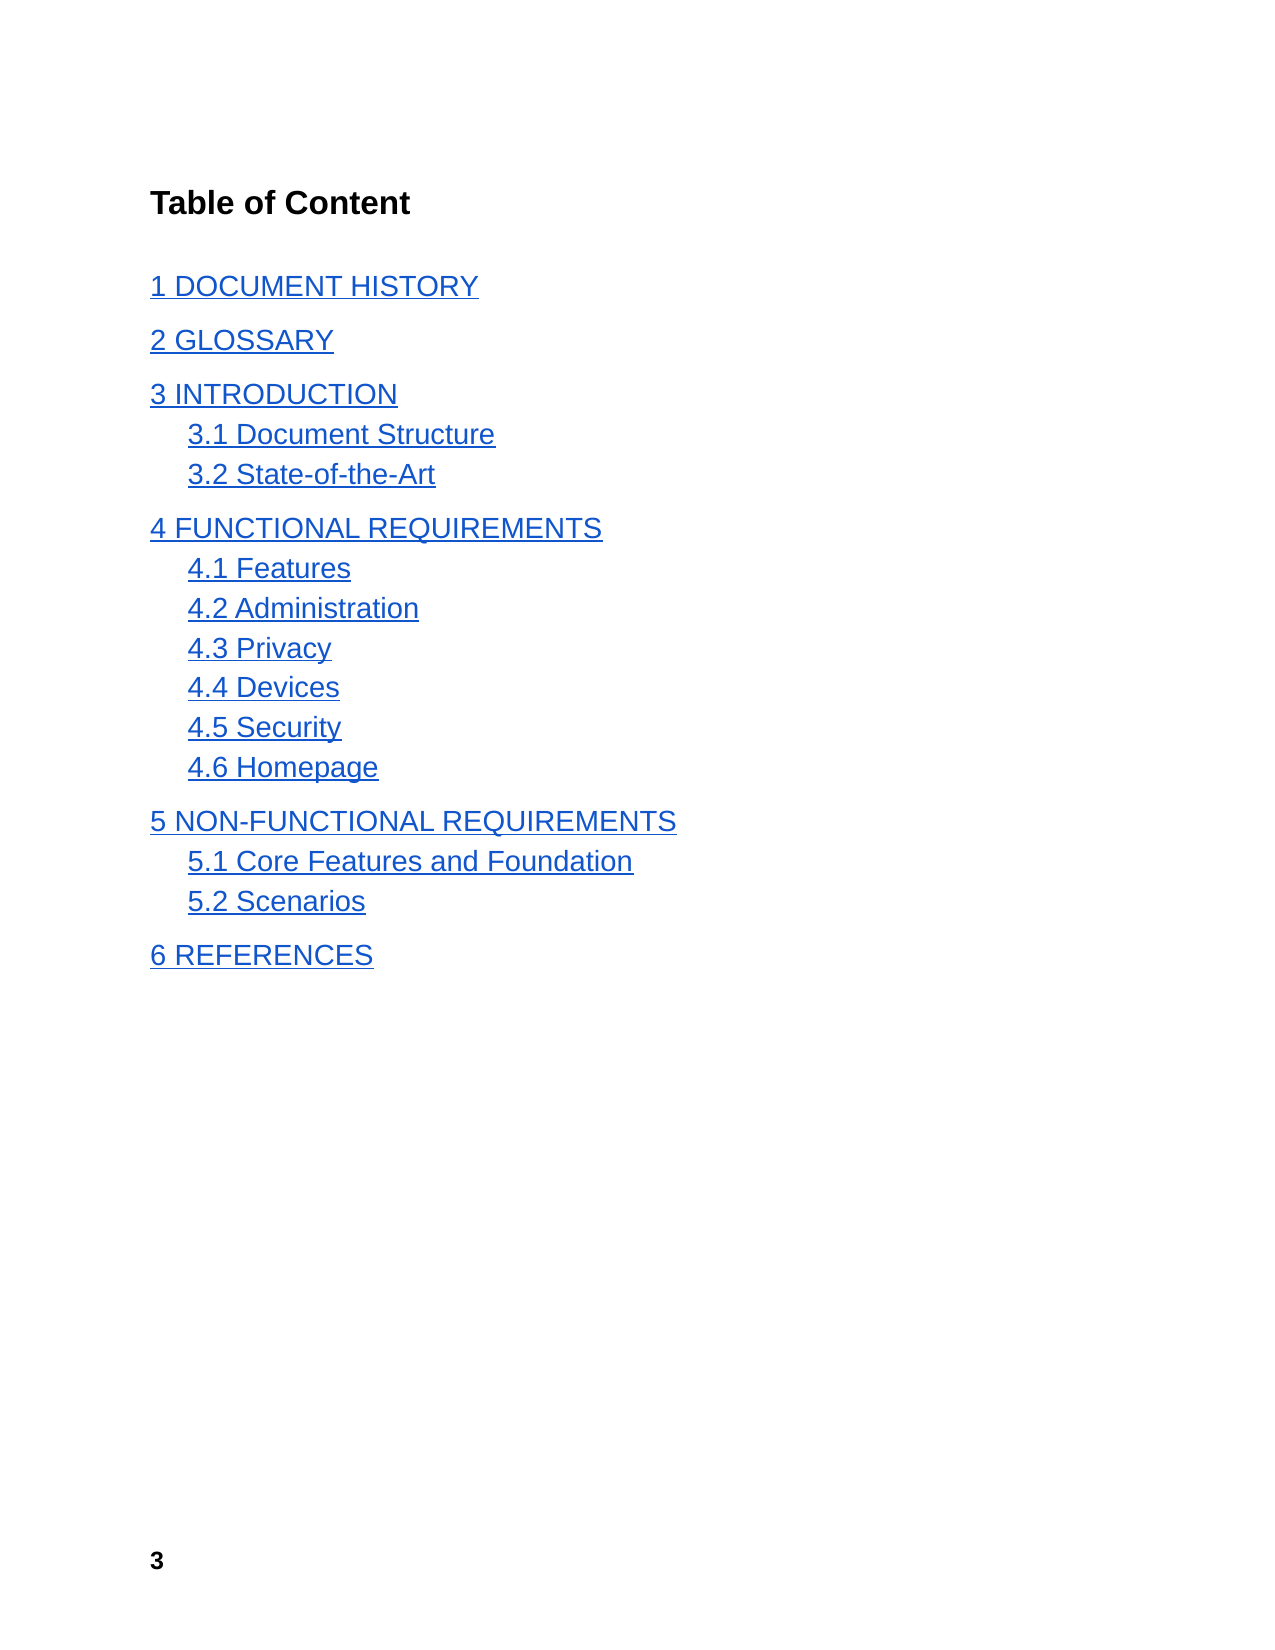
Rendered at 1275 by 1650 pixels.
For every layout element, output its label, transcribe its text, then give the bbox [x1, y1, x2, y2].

text 3 INTRODUCTION [150, 377, 1125, 411]
table_header [139, 1046, 1041, 1096]
table_header [1041, 1046, 1114, 1096]
text 5.1 Core Features and Foundation [187, 844, 1125, 878]
text 4.2 Administration [187, 591, 1125, 624]
text 4 FUNCTIONAL REQUIREMENTS [150, 511, 1125, 545]
text 4.1 Features [187, 551, 1125, 584]
text 4.4 Devices [187, 670, 1125, 704]
text 3.2 State-of-the-Art [187, 457, 1125, 490]
text 6 REFERENCES [150, 938, 1125, 972]
text 1 DOCUMENT HISTORY [150, 268, 1125, 302]
text 2 GLOSSARY [150, 323, 1125, 356]
text 5.2 Scenarios [187, 884, 1125, 917]
text 4.5 Security [187, 710, 1125, 744]
text 3.1 Document Structure [187, 417, 1125, 451]
text 4.3 Privacy [187, 631, 1125, 664]
text Table of Content [150, 183, 1125, 221]
text 4.6 Homepage [187, 750, 1125, 783]
text 5 NON-FUNCTIONAL REQUIREMENTS [150, 804, 1125, 838]
